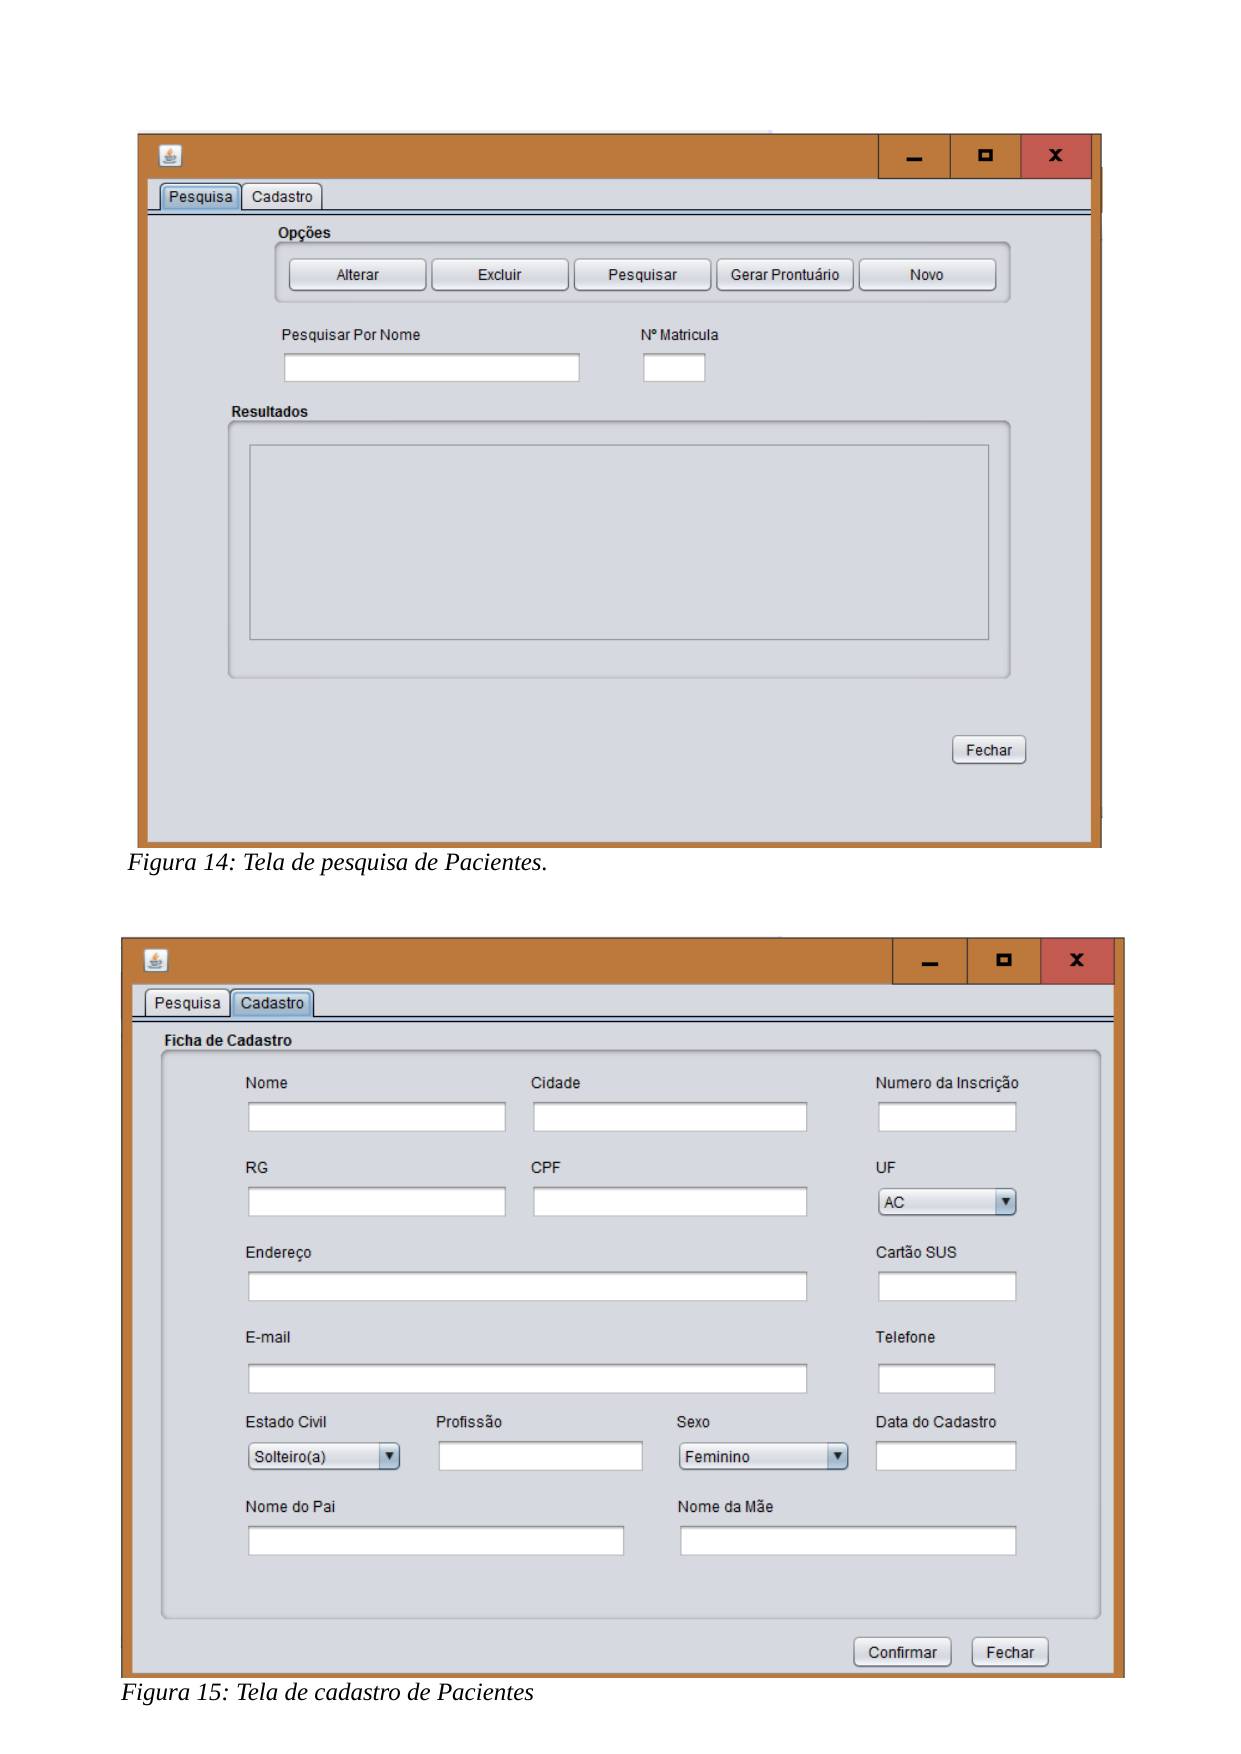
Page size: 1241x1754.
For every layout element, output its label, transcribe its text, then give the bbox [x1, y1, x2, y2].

text Figura 14: Tela de pesquisa de Pacientes. [127, 131, 1113, 876]
picture [120, 936, 1125, 1678]
text Figura 15: Tela de cadastro de Pacientes [121, 1678, 1125, 1706]
picture [137, 130, 1103, 848]
